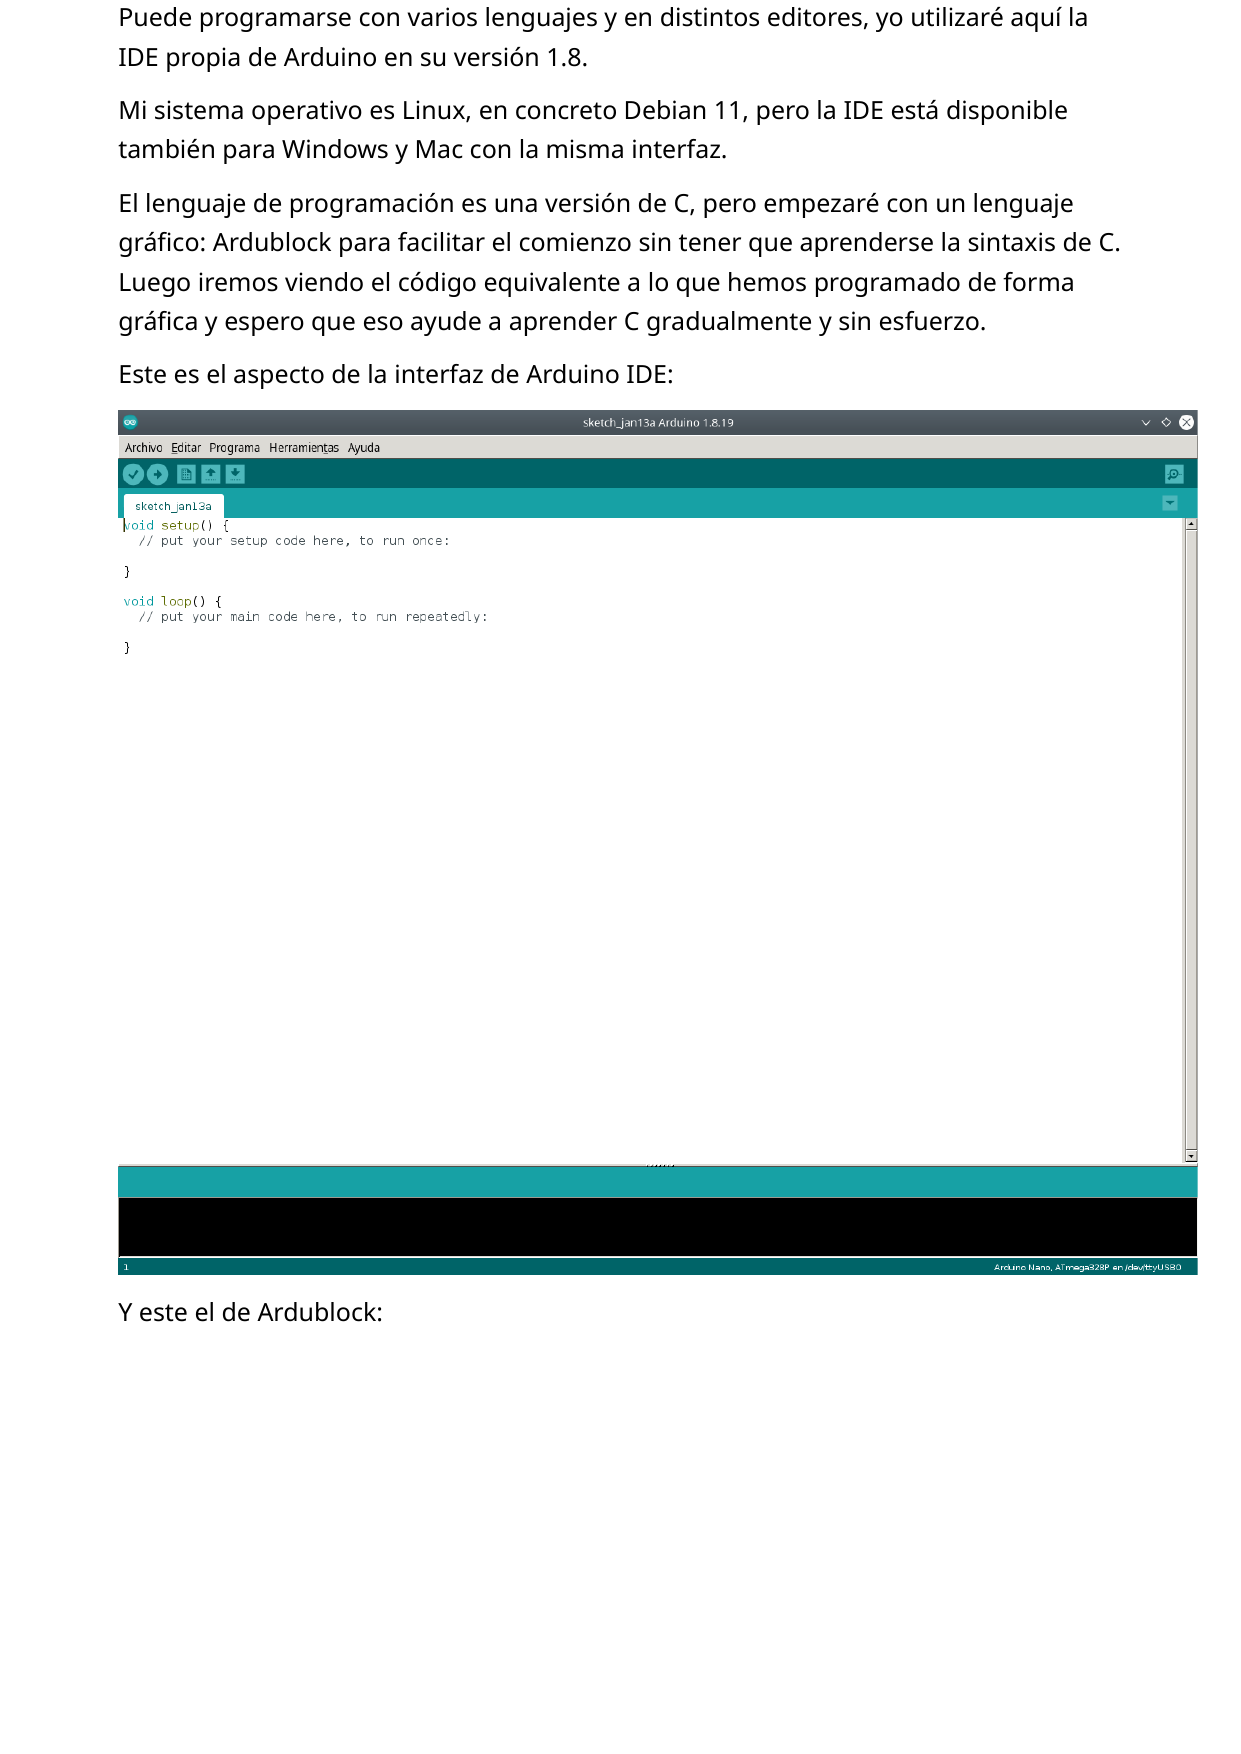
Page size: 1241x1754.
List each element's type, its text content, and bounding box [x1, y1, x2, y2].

text El lenguaje de programación es una versión de C, pero empezaré con un lenguaje gráfico: Ardublock para facilitar el comienzo sin tener que aprenderse la sintaxis de C. Luego iremos viendo el código equivalente a lo que hemos programado de forma gráfica y espero que eso ayude a aprender C gradualmente y sin esfuerzo. [118, 186, 1122, 337]
picture [118, 410, 1198, 1275]
text Puede programarse con varios lenguajes y en distintos editores, yo utilizaré aquí la IDE propia de Arduino en su versión 1.8. [118, 0, 1122, 73]
text Mi sistema operativo es Linux, en concreto Debian 11, pero la IDE está disponible también para Windows y Mac con la misma interfaz. [118, 93, 1122, 166]
text Y este el de Ardublock: [118, 1294, 1122, 1329]
text Este es el aspecto de la interfaz de Arduino IDE: [118, 357, 1122, 391]
